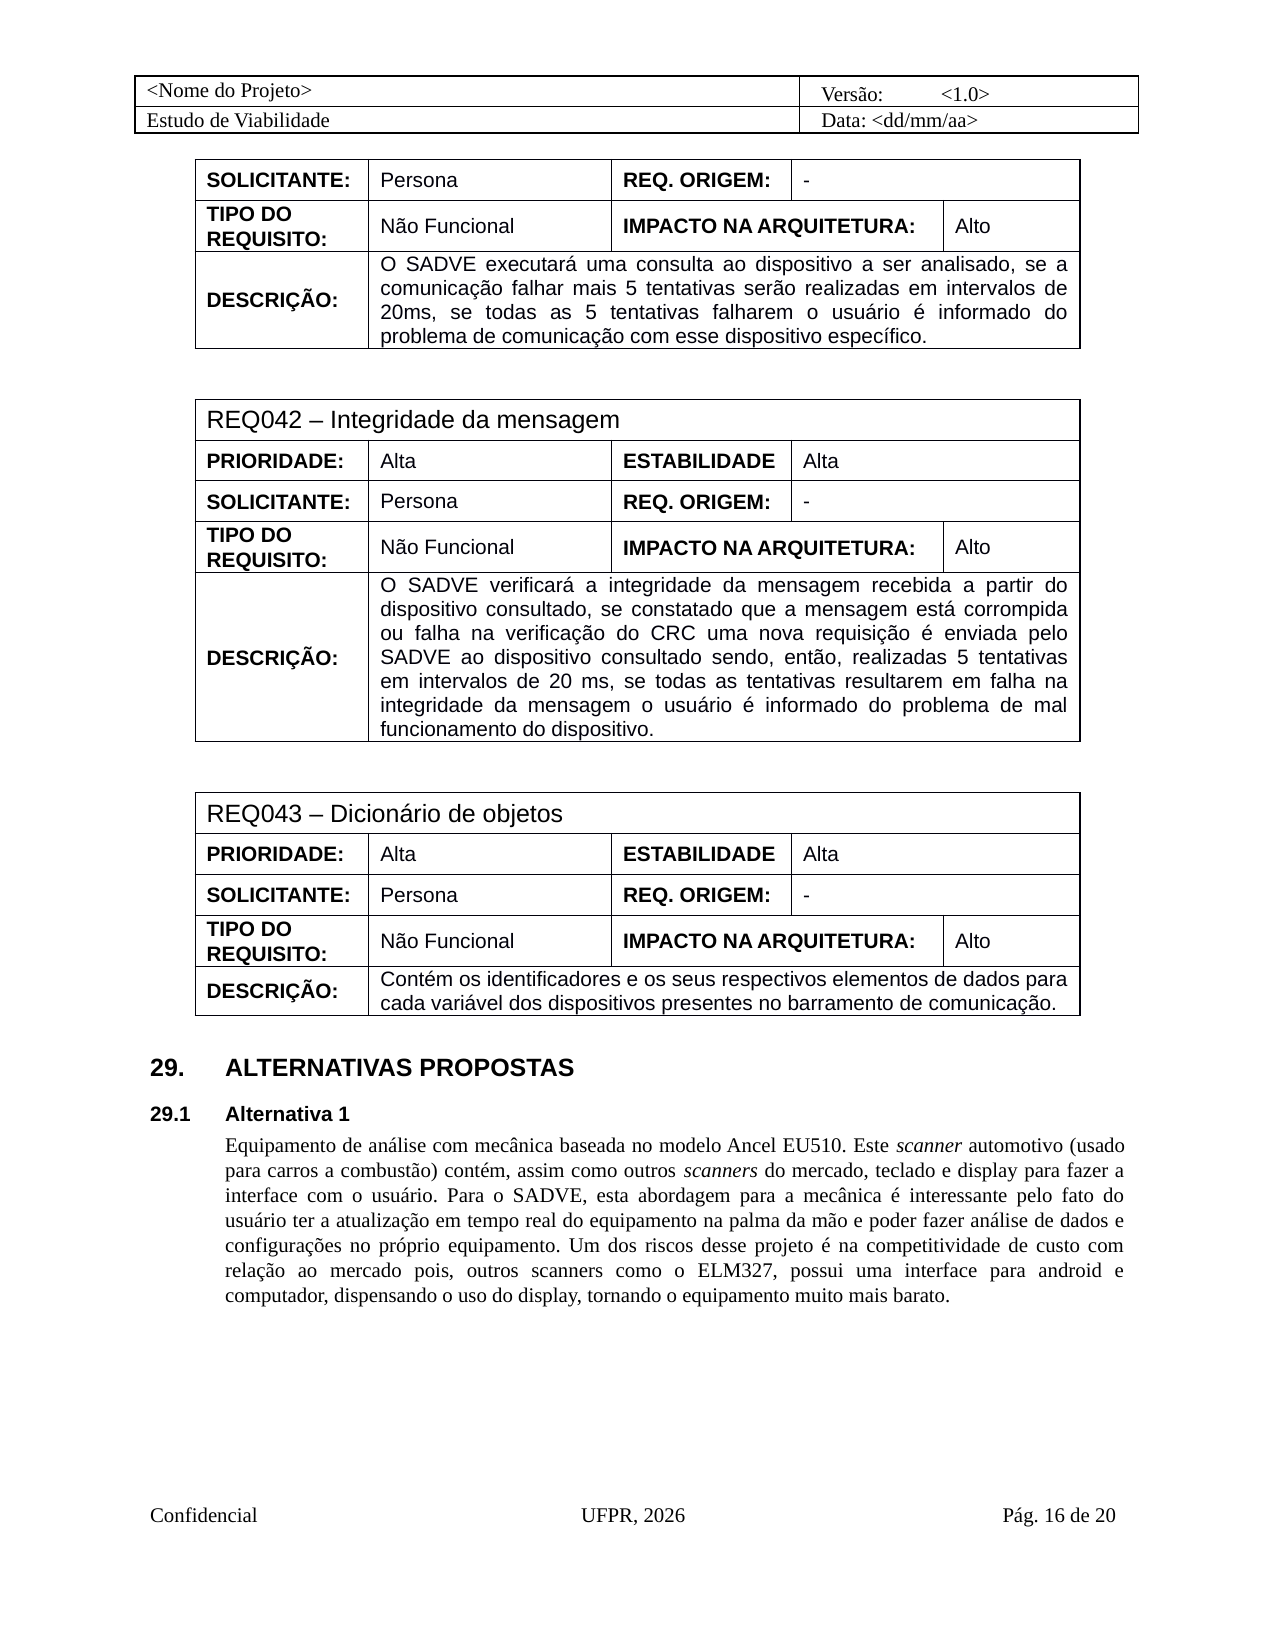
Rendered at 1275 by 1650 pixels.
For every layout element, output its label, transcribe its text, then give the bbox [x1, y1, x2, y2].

table_cell Alta [369, 441, 611, 480]
table_cell Alto [944, 522, 1079, 572]
table_cell SOLICITANTE: [196, 160, 368, 200]
table_cell - [792, 160, 1079, 200]
table_cell Alta [792, 441, 1079, 480]
table_cell Não Funcional [369, 916, 611, 966]
table_cell REQ. ORIGEM: [612, 160, 791, 200]
table_header REQ042 – Integridade da mensagem [196, 400, 1079, 439]
table_cell PRIORIDADE: [196, 834, 368, 874]
table_cell ESTABILIDADE [612, 441, 791, 480]
table_cell DESCRIÇÃO: [196, 252, 368, 348]
table_cell Alto [944, 201, 1079, 251]
table_cell - [792, 875, 1079, 914]
table_cell Persona [369, 481, 611, 521]
table_cell IMPACTO NA ARQUITETURA: [612, 522, 943, 572]
table_cell TIPO DO REQUISITO: [196, 916, 368, 966]
subtitle ALTERNATIVAS PROPOSTAS [150, 1053, 1125, 1082]
table_cell REQ. ORIGEM: [612, 481, 791, 521]
table_cell Contém os identificadores e os seus respectivos elementos de dados para cada variável dos dispositivos presentes no barramento de comunicação. [369, 967, 1079, 1014]
table_cell SOLICITANTE: [196, 481, 368, 521]
table_cell SOLICITANTE: [196, 875, 368, 914]
table_cell PRIORIDADE: [196, 441, 368, 480]
table_cell TIPO DO REQUISITO: [196, 522, 368, 572]
text Equipamento de análise com mecânica baseada no modelo Ancel EU510. Este scanner automotivo (usado para carros a combustão) contém, assim como outros scanners do mercado, teclado e display para fazer a interface com o usuário. Para o SADVE, esta abordagem para a mecânica é interessante pelo fato do usuário ter a atualização em tempo real do equipamento na palma da mão e poder fazer análise de dados e configurações no próprio equipamento. Um dos riscos desse projeto é na competitividade de custo com relação ao mercado pois, outros scanners como o ELM327, possui uma interface para android e computador, dispensando o uso do display, tornando o equipamento muito mais barato. [225, 1132, 1125, 1307]
table_cell IMPACTO NA ARQUITETURA: [612, 201, 943, 251]
table_cell Alto [944, 916, 1079, 966]
table_cell Alta [369, 834, 611, 874]
subtitle Alternativa 1 [150, 1101, 1125, 1126]
table_cell TIPO DO REQUISITO: [196, 201, 368, 251]
table_cell O SADVE verificará a integridade da mensagem recebida a partir do dispositivo consultado, se constatado que a mensagem está corrompida ou falha na verificação do CRC uma nova requisição é enviada pelo SADVE ao dispositivo consultado sendo, então, realizadas 5 tentativas em intervalos de 20 ms, se todas as tentativas resultarem em falha na integridade da mensagem o usuário é informado do problema de mal funcionamento do dispositivo. [369, 573, 1079, 741]
table_header REQ043 – Dicionário de objetos [196, 793, 1079, 833]
table_cell REQ. ORIGEM: [612, 875, 791, 914]
table_cell Persona [369, 875, 611, 914]
table_cell Não Funcional [369, 201, 611, 251]
table_cell IMPACTO NA ARQUITETURA: [612, 916, 943, 966]
table_cell DESCRIÇÃO: [196, 573, 368, 741]
table_cell Persona [369, 160, 611, 200]
table_cell Alta [792, 834, 1079, 874]
table_cell - [792, 481, 1079, 521]
table_cell DESCRIÇÃO: [196, 967, 368, 1014]
table_cell Não Funcional [369, 522, 611, 572]
table_cell O SADVE executará uma consulta ao dispositivo a ser analisado, se a comunicação falhar mais 5 tentativas serão realizadas em intervalos de 20ms, se todas as 5 tentativas falharem o usuário é informado do problema de comunicação com esse dispositivo específico. [369, 252, 1079, 348]
table_cell ESTABILIDADE [612, 834, 791, 874]
